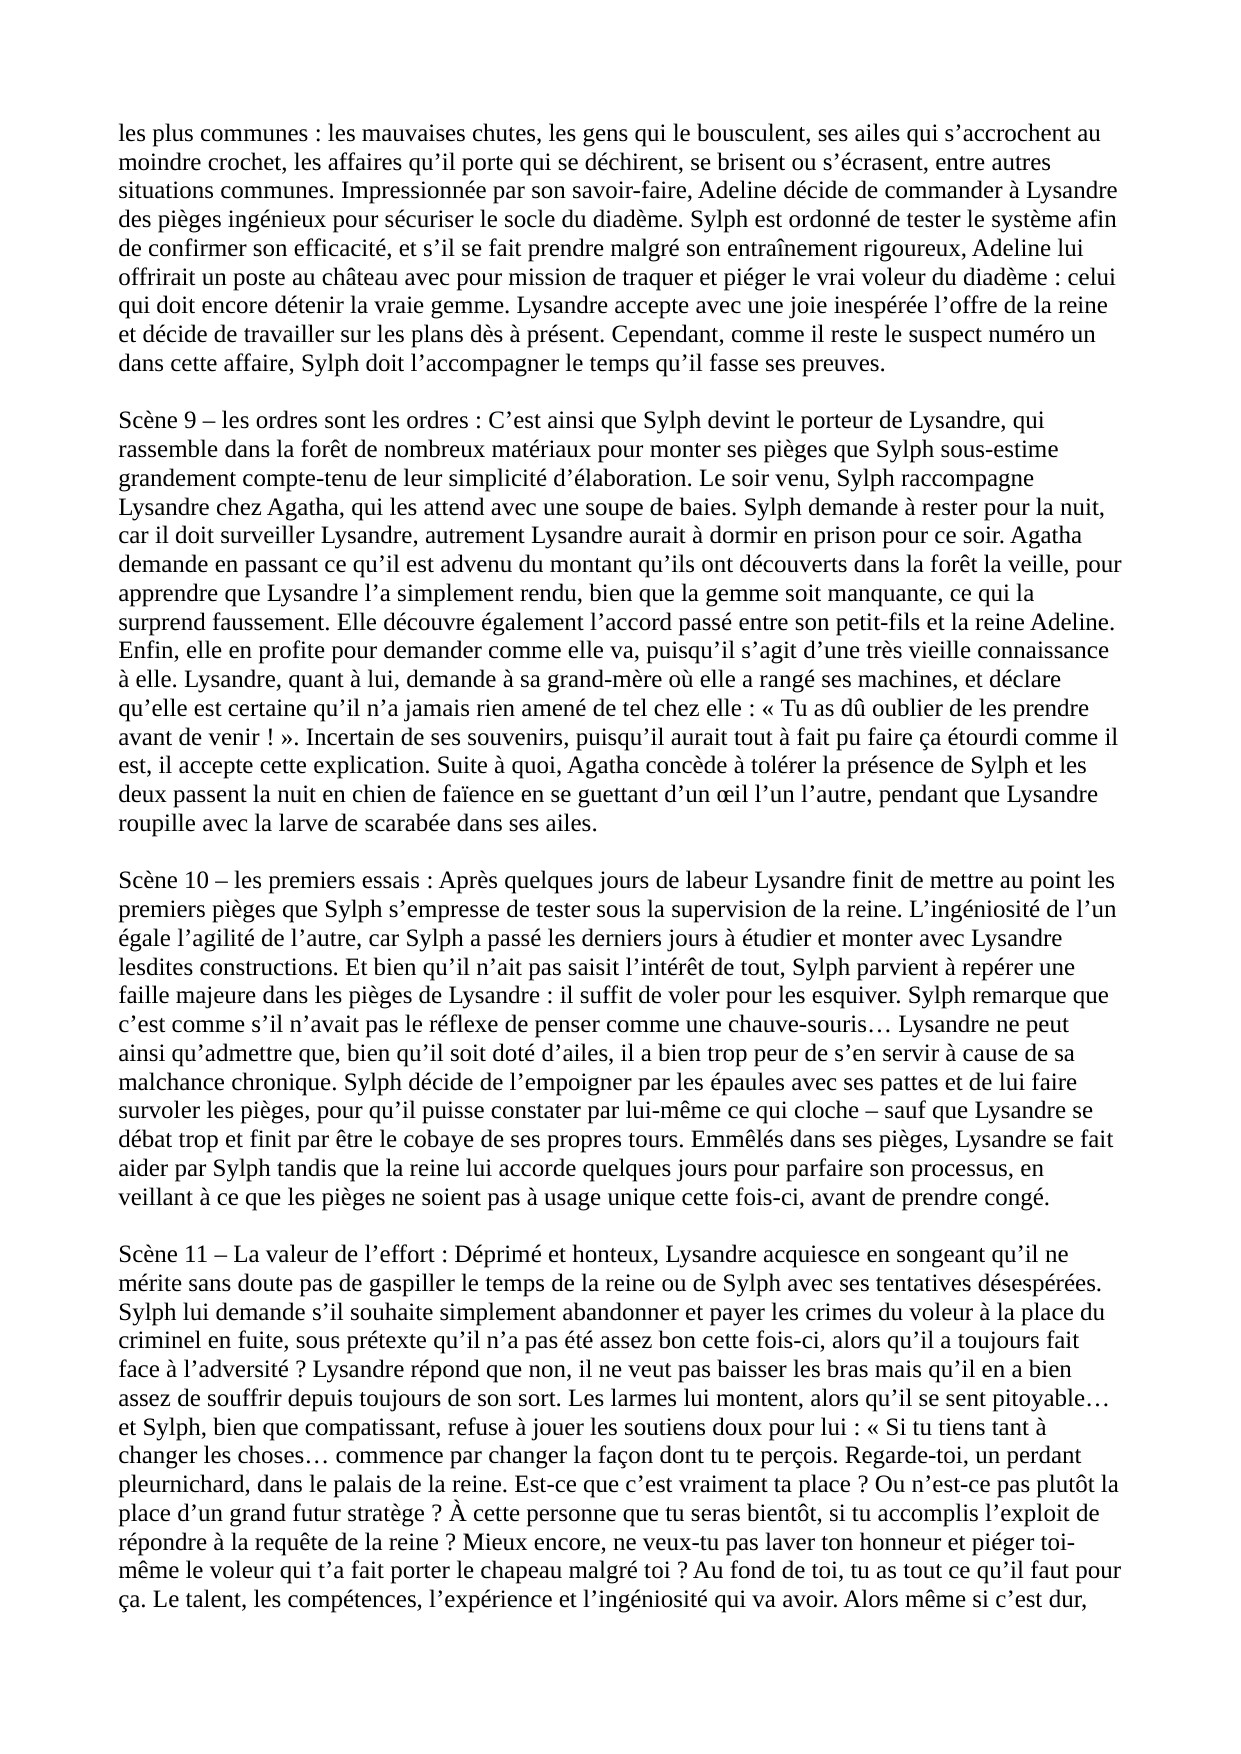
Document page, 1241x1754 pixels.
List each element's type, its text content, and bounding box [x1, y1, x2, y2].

text Scène 10 – les premiers essais : Après quelques jours de labeur Lysandre finit de mettre au point les premiers pièges que Sylph s’empresse de tester sous la supervision de la reine. L’ingéniosité de l’un égale l’agilité de l’autre, car Sylph a passé les derniers jours à étudier et monter avec Lysandre lesdites constructions. Et bien qu’il n’ait pas saisit l’intérêt de tout, Sylph parvient à repérer une faille majeure dans les pièges de Lysandre : il suffit de voler pour les esquiver. Sylph remarque que c’est comme s’il n’avait pas le réflexe de penser comme une chauve-souris… Lysandre ne peut ainsi qu’admettre que, bien qu’il soit doté d’ailes, il a bien trop peur de s’en servir à cause de sa malchance chronique. Sylph décide de l’empoigner par les épaules avec ses pattes et de lui faire survoler les pièges, pour qu’il puisse constater par lui-même ce qui cloche – sauf que Lysandre se débat trop et finit par être le cobaye de ses propres tours. Emmêlés dans ses pièges, Lysandre se fait aider par Sylph tandis que la reine lui accorde quelques jours pour parfaire son processus, en veillant à ce que les pièges ne soient pas à usage unique cette fois-ci, avant de prendre congé. [118, 866, 1122, 1211]
text Scène 9 – les ordres sont les ordres : C’est ainsi que Sylph devint le porteur de Lysandre, qui rassemble dans la forêt de nombreux matériaux pour monter ses pièges que Sylph sous-estime grandement compte-tenu de leur simplicité d’élaboration. Le soir venu, Sylph raccompagne Lysandre chez Agatha, qui les attend avec une soupe de baies. Sylph demande à rester pour la nuit, car il doit surveiller Lysandre, autrement Lysandre aurait à dormir en prison pour ce soir. Agatha demande en passant ce qu’il est advenu du montant qu’ils ont découverts dans la forêt la veille, pour apprendre que Lysandre l’a simplement rendu, bien que la gemme soit manquante, ce qui la surprend faussement. Elle découvre également l’accord passé entre son petit-fils et la reine Adeline. Enfin, elle en profite pour demander comme elle va, puisqu’il s’agit d’une très vieille connaissance à elle. Lysandre, quant à lui, demande à sa grand-mère où elle a rangé ses machines, et déclare qu’elle est certaine qu’il n’a jamais rien amené de tel chez elle : « Tu as dû oublier de les prendre avant de venir ! ». Incertain de ses souvenirs, puisqu’il aurait tout à fait pu faire ça étourdi comme il est, il accepte cette explication. Suite à quoi, Agatha concède à tolérer la présence de Sylph et les deux passent la nuit en chien de faïence en se guettant d’un œil l’un l’autre, pendant que Lysandre roupille avec la larve de scarabée dans ses ailes. [118, 406, 1122, 837]
text Scène 11 – La valeur de l’effort : Déprimé et honteux, Lysandre acquiesce en songeant qu’il ne mérite sans doute pas de gaspiller le temps de la reine ou de Sylph avec ses tentatives désespérées. Sylph lui demande s’il souhaite simplement abandonner et payer les crimes du voleur à la place du criminel en fuite, sous prétexte qu’il n’a pas été assez bon cette fois-ci, alors qu’il a toujours fait face à l’adversité ? Lysandre répond que non, il ne veut pas baisser les bras mais qu’il en a bien assez de souffrir depuis toujours de son sort. Les larmes lui montent, alors qu’il se sent pitoyable… et Sylph, bien que compatissant, refuse à jouer les soutiens doux pour lui : « Si tu tiens tant à changer les choses… commence par changer la façon dont tu te perçois. Regarde-toi, un perdant pleurnichard, dans le palais de la reine. Est-ce que c’est vraiment ta place ? Ou n’est-ce pas plutôt la place d’un grand futur stratège ? À cette personne que tu seras bientôt, si tu accomplis l’exploit de répondre à la requête de la reine ? Mieux encore, ne veux-tu pas laver ton honneur et piéger toi-même le voleur qui t’a fait porter le chapeau malgré toi ? Au fond de toi, tu as tout ce qu’il faut pour ça. Le talent, les compétences, l’expérience et l’ingéniosité qui va avoir. Alors même si c’est dur, [118, 1239, 1122, 1613]
text les plus communes : les mauvaises chutes, les gens qui le bousculent, ses ailes qui s’accrochent au moindre crochet, les affaires qu’il porte qui se déchirent, se brisent ou s’écrasent, entre autres situations communes. Impressionnée par son savoir-faire, Adeline décide de commander à Lysandre des pièges ingénieux pour sécuriser le socle du diadème. Sylph est ordonné de tester le système afin de confirmer son efficacité, et s’il se fait prendre malgré son entraînement rigoureux, Adeline lui offrirait un poste au château avec pour mission de traquer et piéger le vrai voleur du diadème : celui qui doit encore détenir la vraie gemme. Lysandre accepte avec une joie inespérée l’offre de la reine et décide de travailler sur les plans dès à présent. Cependant, comme il reste le suspect numéro un dans cette affaire, Sylph doit l’accompagner le temps qu’il fasse ses preuves. [118, 118, 1122, 377]
